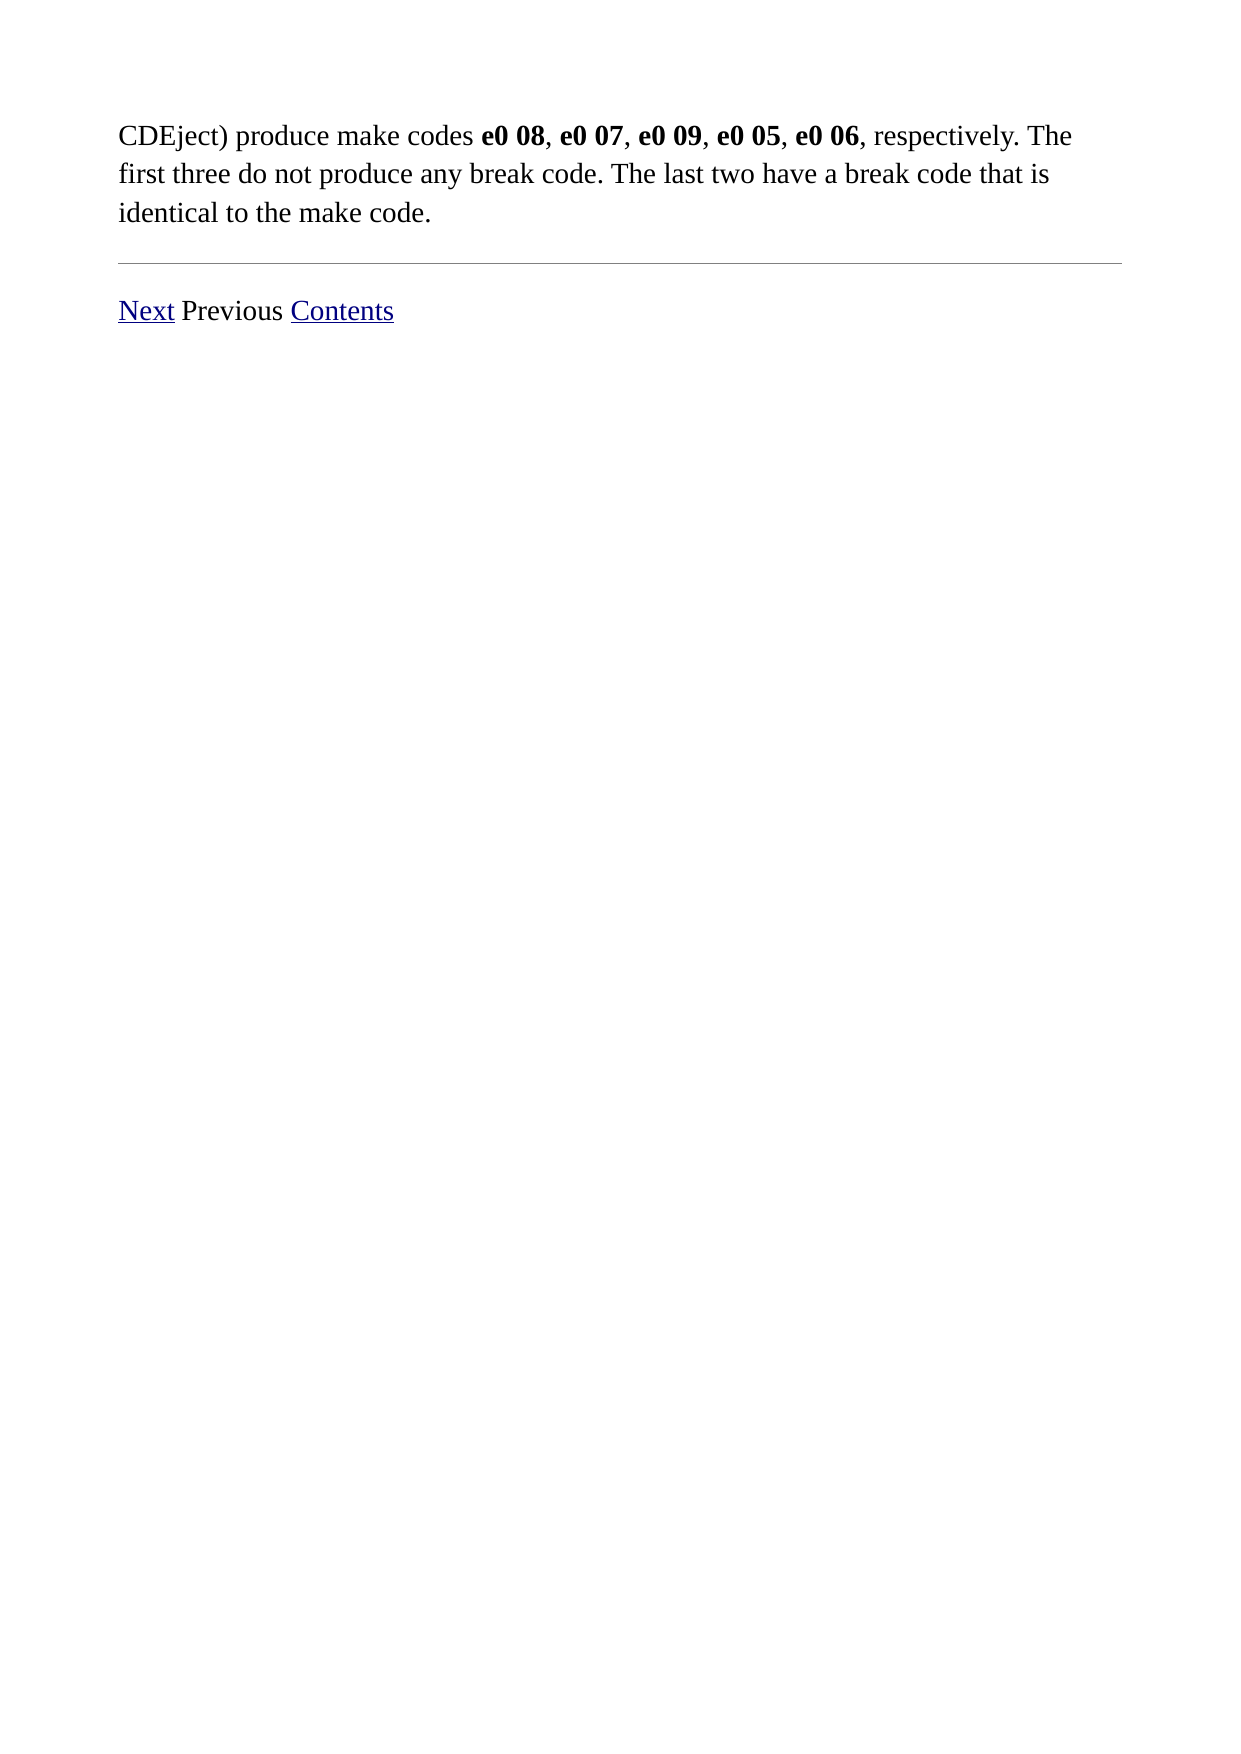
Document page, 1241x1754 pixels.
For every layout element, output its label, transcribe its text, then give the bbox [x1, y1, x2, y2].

text Next Previous Contents [118, 293, 1122, 326]
text CDEject) produce make codes e0 08, e0 07, e0 09, e0 05, e0 06, respectively. The first three do not produce any break code. The last two have a break code that is identical to the make code. [118, 118, 1122, 229]
